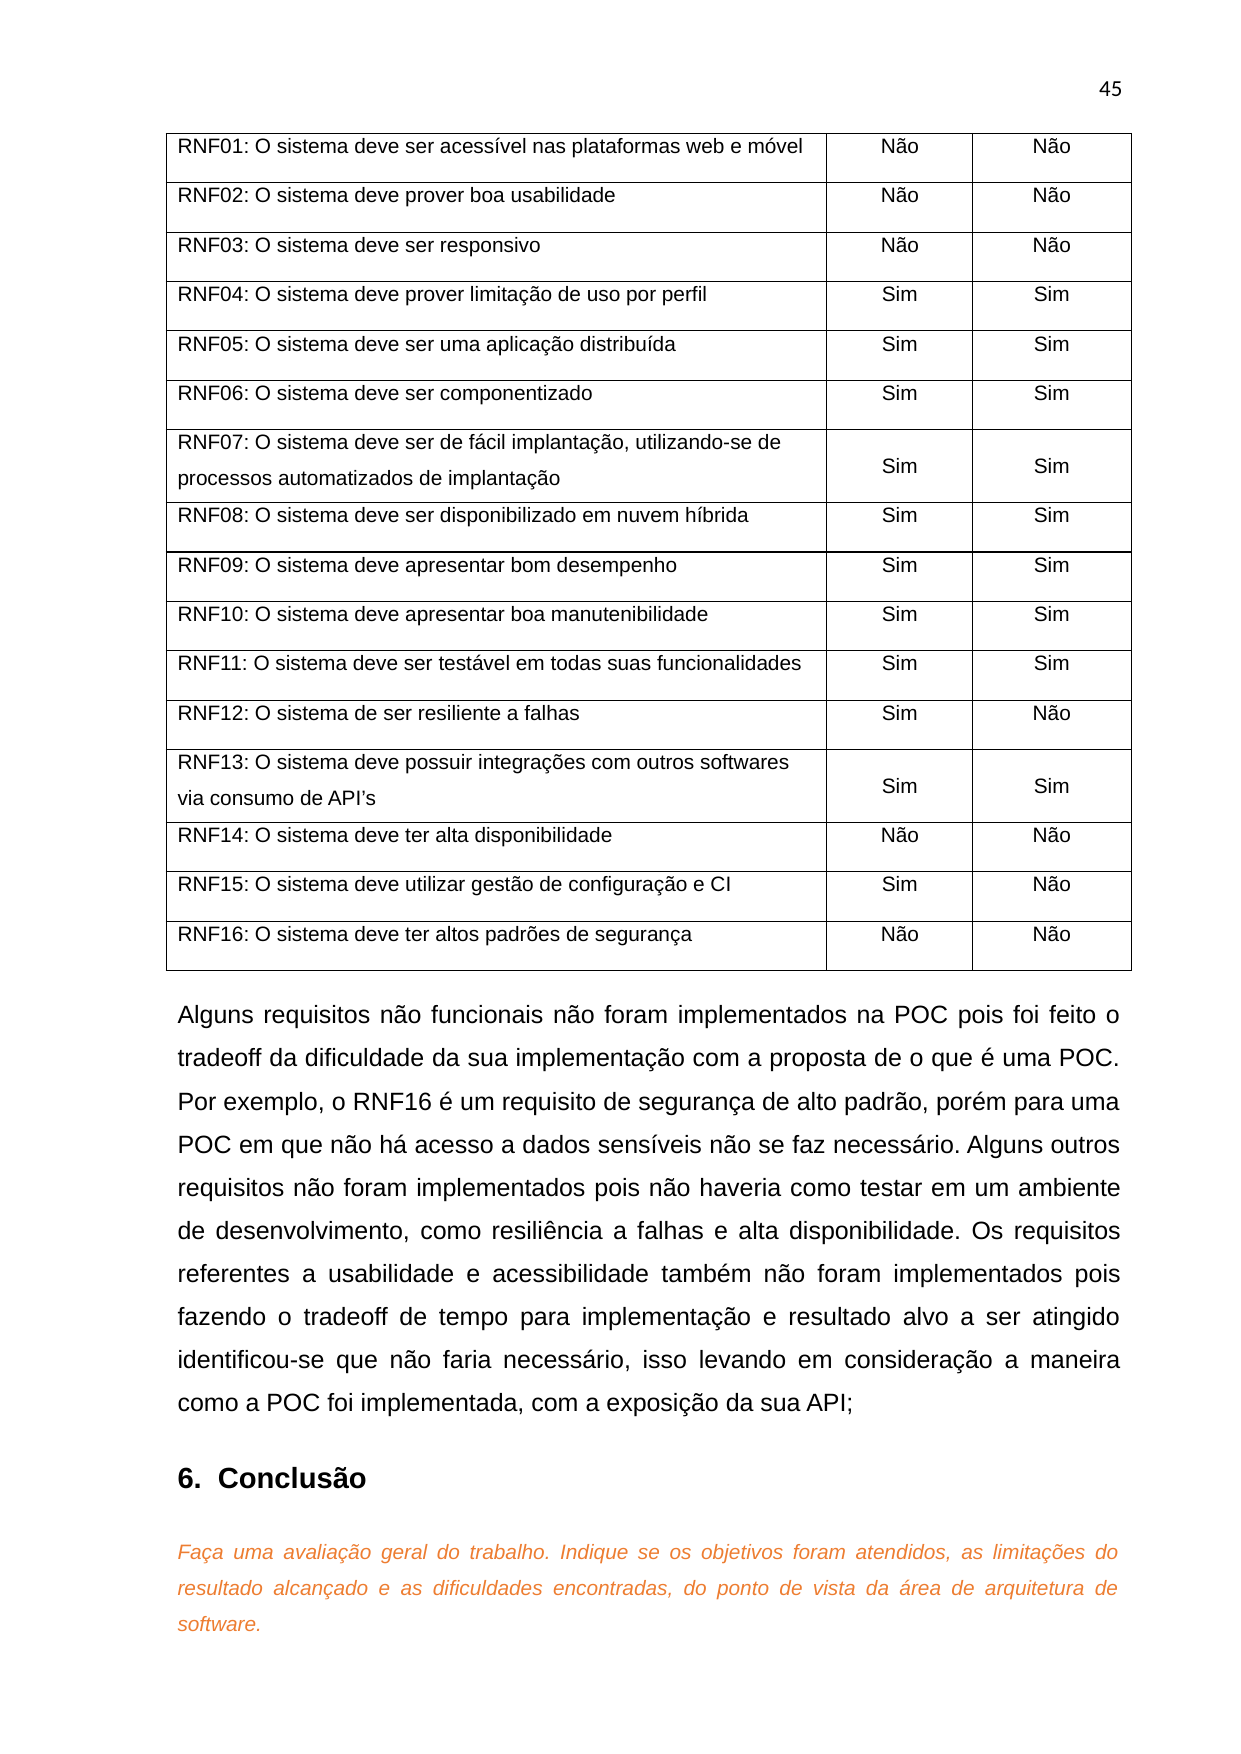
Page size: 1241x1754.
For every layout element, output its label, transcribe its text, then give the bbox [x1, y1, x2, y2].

table_cell Não [827, 134, 972, 182]
table_cell Sim [827, 750, 972, 822]
table_cell RNF13: O sistema deve possuir integrações com outros softwares via consumo de API’s [167, 750, 826, 822]
table_cell Não [973, 183, 1131, 232]
table_cell Não [973, 872, 1131, 921]
table_cell RNF08: O sistema deve ser disponibilizado em nuvem híbrida [167, 503, 826, 551]
table_cell RNF11: O sistema deve ser testável em todas suas funcionalidades [167, 651, 826, 699]
table_cell RNF16: O sistema deve ter altos padrões de segurança [167, 922, 826, 970]
table_cell Não [827, 233, 972, 281]
table_cell Não [827, 823, 972, 871]
table_cell RNF10: O sistema deve apresentar boa manutenibilidade [167, 602, 826, 650]
table_cell Sim [827, 503, 972, 551]
table_cell Sim [827, 381, 972, 429]
table_cell RNF01: O sistema deve ser acessível nas plataformas web e móvel [167, 134, 826, 182]
table_cell Sim [827, 331, 972, 380]
table_cell Não [973, 701, 1131, 749]
table_cell Sim [973, 503, 1131, 551]
table_cell Sim [973, 282, 1131, 330]
table_cell Não [973, 134, 1131, 182]
table_cell RNF15: O sistema deve utilizar gestão de configuração e CI [167, 872, 826, 921]
table_cell Sim [973, 430, 1131, 502]
table_cell RNF12: O sistema de ser resiliente a falhas [167, 701, 826, 749]
table_cell Sim [827, 430, 972, 502]
table_cell Não [827, 183, 972, 232]
table_cell RNF03: O sistema deve ser responsivo [167, 233, 826, 281]
subtitle 6. Conclusão [177, 1461, 1122, 1494]
text Faça uma avaliação geral do trabalho. Indique se os objetivos foram atendidos, as limitações do resultado alcançado e as dificuldades encontradas, do ponto de vista da área de arquitetura de software. [177, 1540, 1122, 1636]
table_cell Sim [973, 331, 1131, 380]
table_cell RNF04: O sistema deve prover limitação de uso por perfil [167, 282, 826, 330]
table_cell Sim [827, 872, 972, 921]
table_cell Sim [827, 651, 972, 699]
table_cell Sim [827, 553, 972, 601]
table_cell Não [973, 233, 1131, 281]
text Alguns requisitos não funcionais não foram implementados na POC pois foi feito o tradeoff da dificuldade da sua implementação com a proposta de o que é uma POC. Por exemplo, o RNF16 é um requisito de segurança de alto padrão, porém para uma POC em que não há acesso a dados sensíveis não se faz necessário. Alguns outros requisitos não foram implementados pois não haveria como testar em um ambiente de desenvolvimento, como resiliência a falhas e alta disponibilidade. Os requisitos referentes a usabilidade e acessibilidade também não foram implementados pois fazendo o tradeoff de tempo para implementação e resultado alvo a ser atingido identificou-se que não faria necessário, isso levando em consideração a maneira como a POC foi implementada, com a exposição da sua API; [177, 1000, 1122, 1417]
table_cell Não [973, 823, 1131, 871]
table_cell Sim [827, 602, 972, 650]
table_cell Sim [827, 701, 972, 749]
table_cell RNF05: O sistema deve ser uma aplicação distribuída [167, 331, 826, 380]
table_cell Sim [973, 651, 1131, 699]
table_cell Sim [973, 381, 1131, 429]
table_cell Sim [973, 750, 1131, 822]
table_cell Sim [973, 553, 1131, 601]
table_cell Não [827, 922, 972, 970]
table_cell Sim [827, 282, 972, 330]
table_cell Não [973, 922, 1131, 970]
table_cell RNF09: O sistema deve apresentar bom desempenho [167, 553, 826, 601]
table_cell RNF14: O sistema deve ter alta disponibilidade [167, 823, 826, 871]
table_cell RNF02: O sistema deve prover boa usabilidade [167, 183, 826, 232]
table_cell Sim [973, 602, 1131, 650]
table_cell RNF07: O sistema deve ser de fácil implantação, utilizando-se de processos automatizados de implantação [167, 430, 826, 502]
table_cell RNF06: O sistema deve ser componentizado [167, 381, 826, 429]
